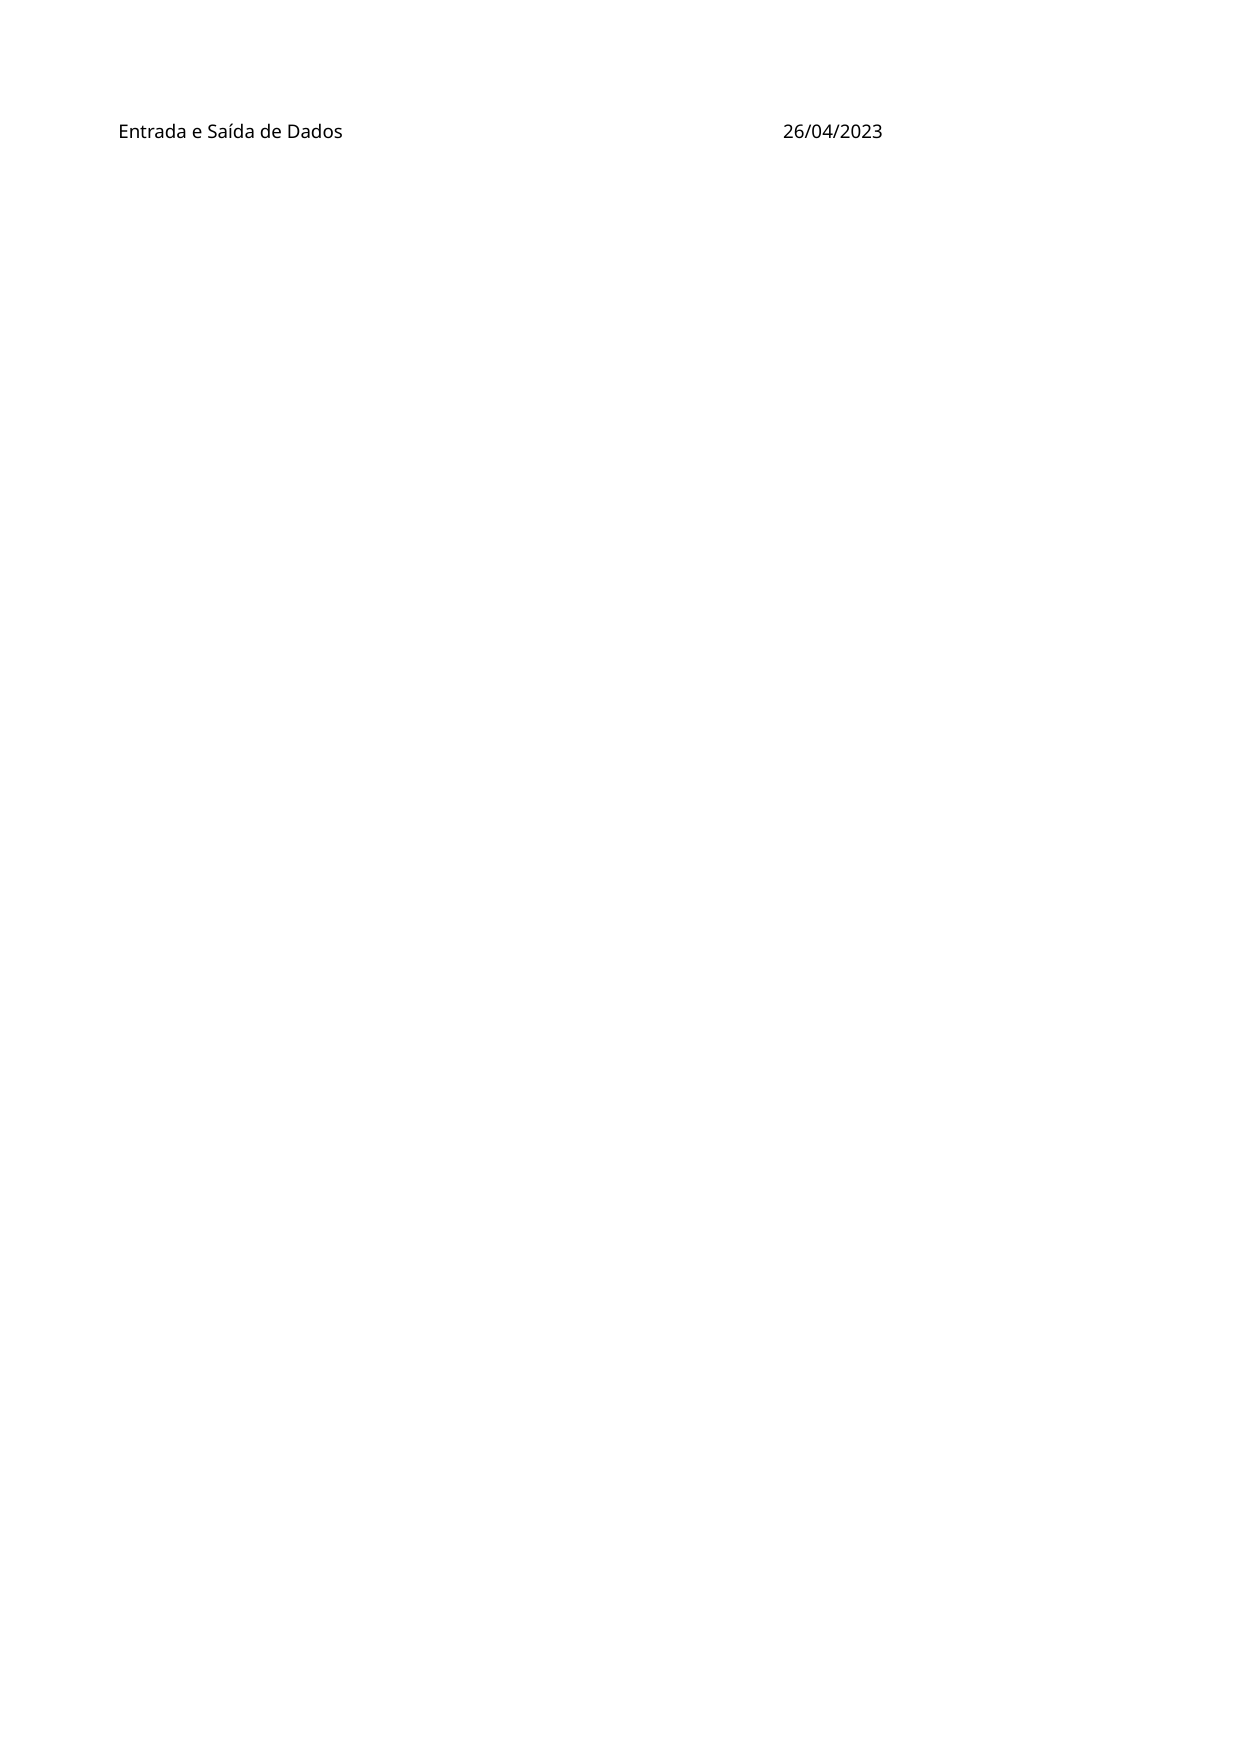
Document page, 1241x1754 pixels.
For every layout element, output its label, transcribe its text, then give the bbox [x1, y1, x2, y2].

text Entrada e Saída de Dados 26/04/2023 [118, 118, 1122, 144]
